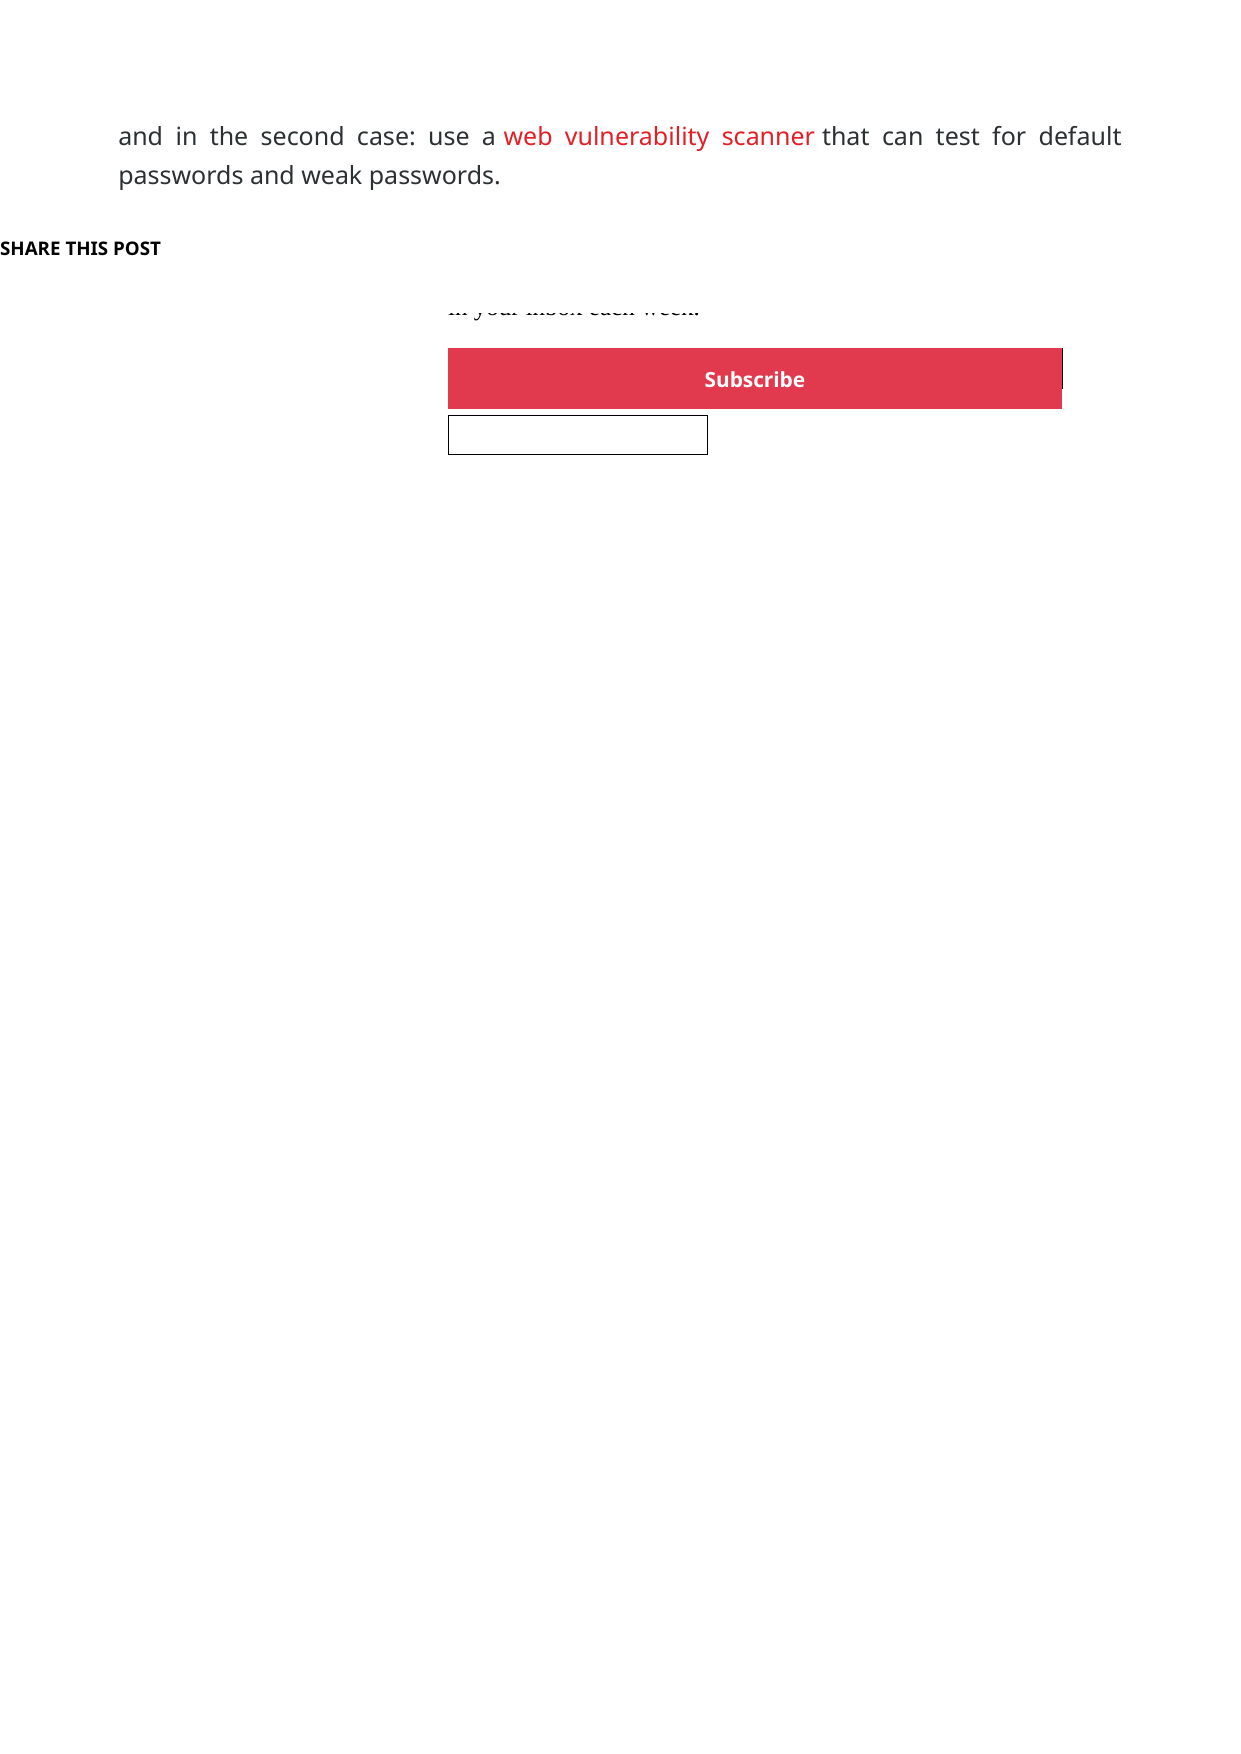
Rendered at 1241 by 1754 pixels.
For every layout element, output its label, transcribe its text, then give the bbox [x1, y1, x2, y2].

subtitle SHARE THIS POST [0, 236, 1240, 261]
text Get the latest content on web security in your inbox each week. [448, 313, 1109, 321]
text and in the second case: use a web vulnerability scanner that can test for default passwords and weak passwords. [118, 118, 1122, 191]
